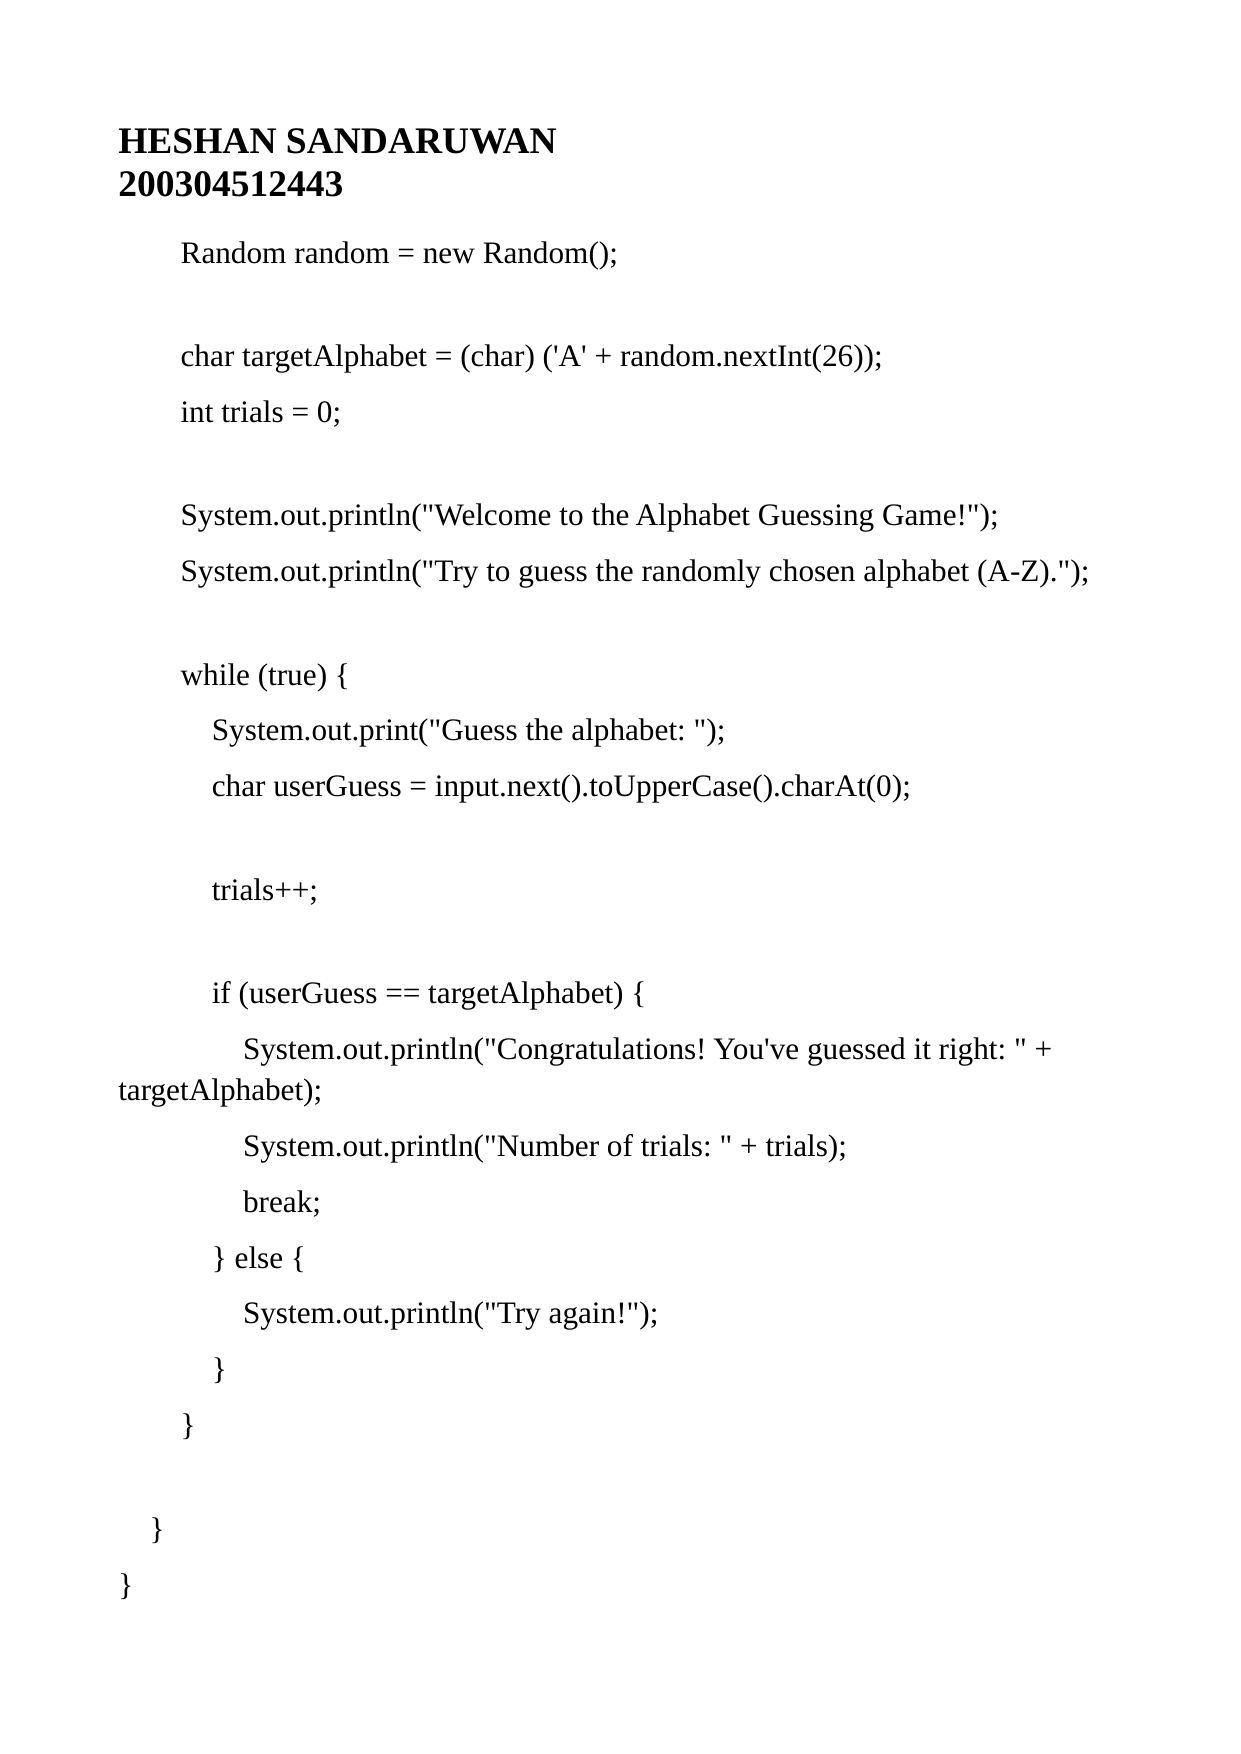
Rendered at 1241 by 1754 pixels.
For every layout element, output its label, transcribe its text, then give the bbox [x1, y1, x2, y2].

text System.out.println("Number of trials: " + trials); [118, 1127, 1122, 1163]
text char targetAlphabet = (char) ('A' + random.nextInt(26)); [118, 337, 1122, 373]
text int trials = 0; [118, 393, 1122, 429]
text Random random = new Random(); [118, 234, 1122, 270]
text System.out.println("Welcome to the Alphabet Guessing Game!"); [118, 497, 1122, 532]
text System.out.println("Try to guess the randomly chosen alphabet (A-Z)."); [118, 552, 1122, 588]
text } [118, 1510, 1122, 1546]
text char userGuess = input.next().toUpperCase().charAt(0); [118, 767, 1122, 803]
text } else { [118, 1239, 1122, 1275]
text System.out.println("Try again!"); [118, 1295, 1122, 1331]
text break; [118, 1183, 1122, 1219]
text trials++; [118, 871, 1122, 907]
text } [118, 1406, 1122, 1442]
text while (true) { [118, 656, 1122, 692]
text } [118, 1351, 1122, 1387]
text if (userGuess == targetAlphabet) { [118, 974, 1122, 1010]
text } [118, 1566, 1122, 1602]
text System.out.print("Guess the alphabet: "); [118, 712, 1122, 748]
text System.out.println("Congratulations! You've guessed it right: " + targetAlphabet); [118, 1030, 1122, 1107]
